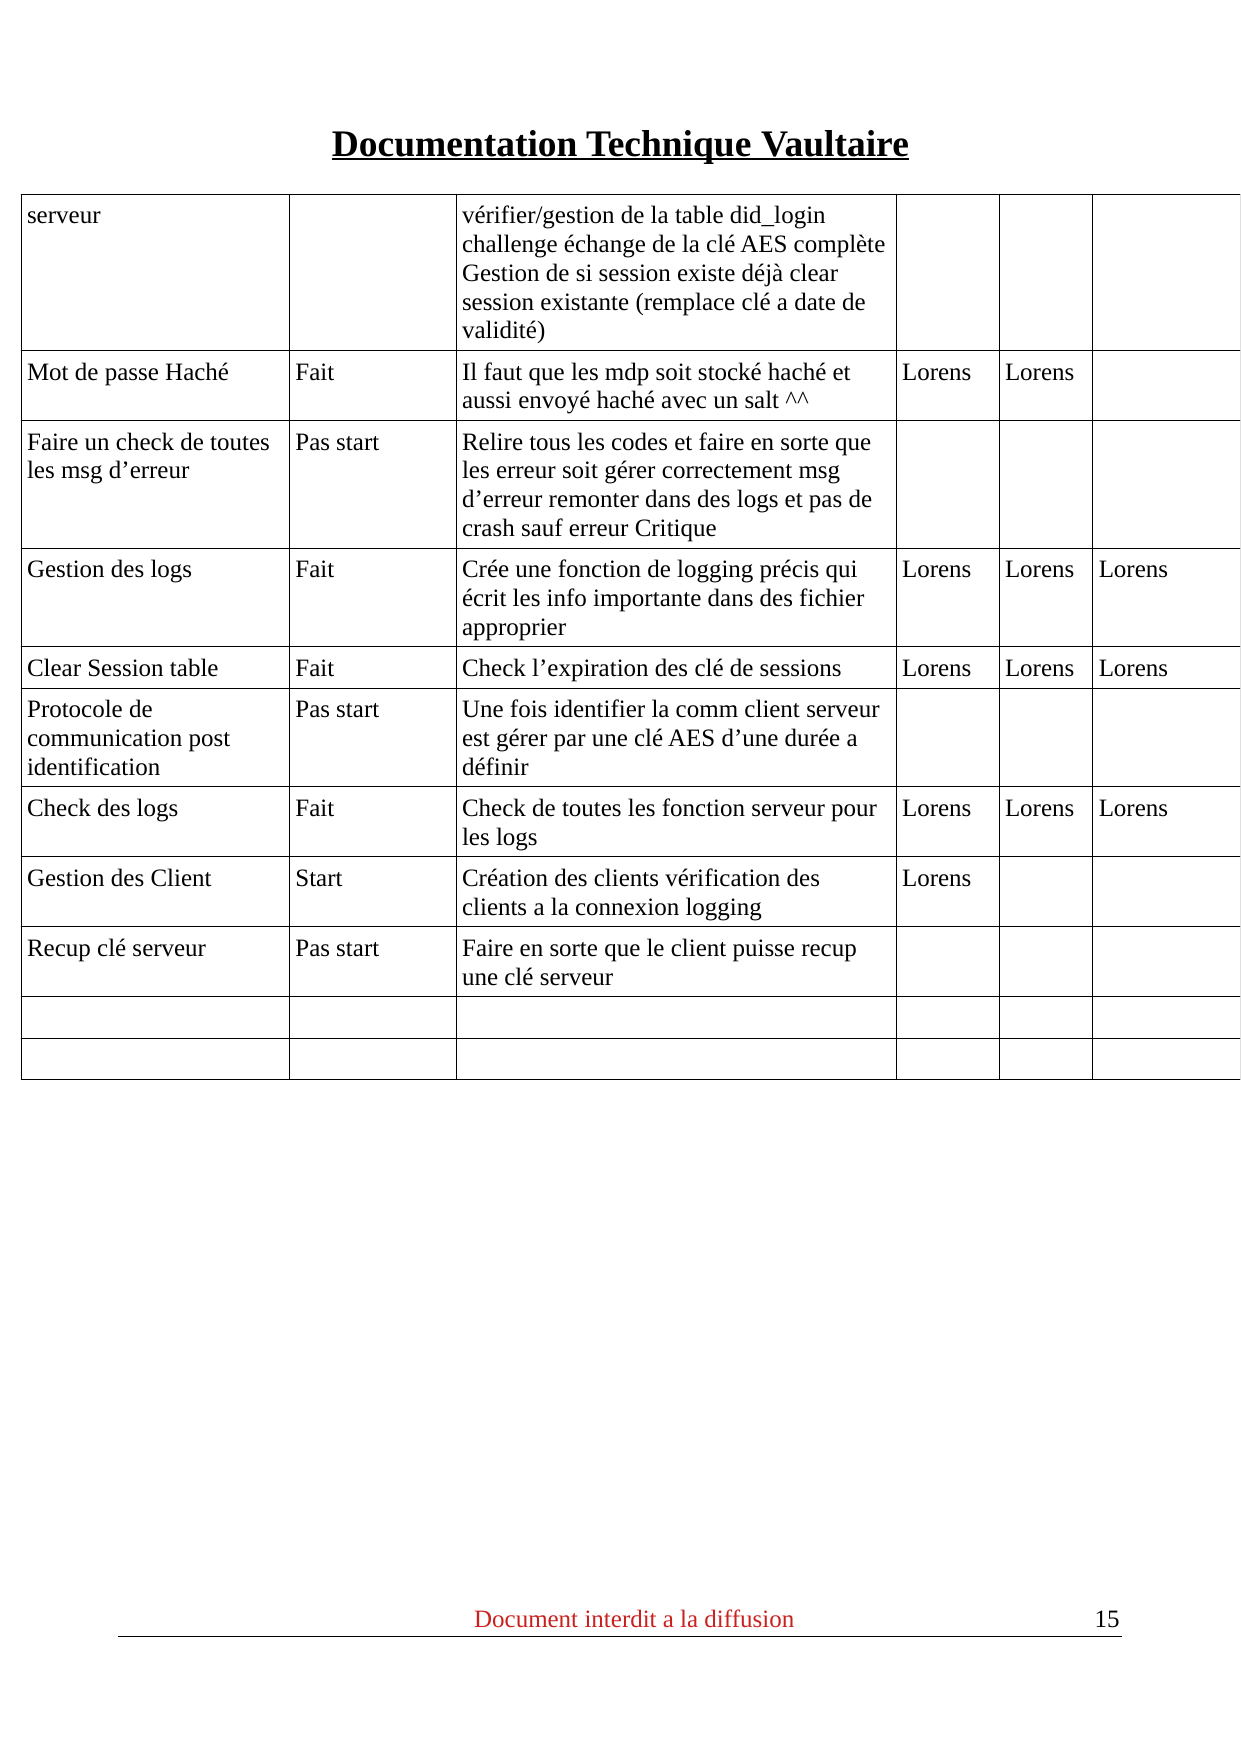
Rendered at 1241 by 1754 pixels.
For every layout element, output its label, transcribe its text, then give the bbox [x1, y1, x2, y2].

table_cell [290, 1039, 456, 1079]
table_cell Pas start [290, 927, 456, 996]
table_cell [1000, 927, 1092, 996]
table_cell [22, 997, 289, 1037]
table_cell Pas start [290, 689, 456, 786]
table_cell Fait [290, 351, 456, 420]
table_cell Faire un check de toutes les msg d’erreur [22, 421, 289, 547]
table_cell [1093, 195, 1240, 350]
table_cell vérifier/gestion de la table did_login challenge échange de la clé AES complète Gestion de si session existe déjà clear session existante (remplace clé a date de validité) [457, 195, 896, 350]
table_cell Check des logs [22, 787, 289, 856]
table_cell Clear Session table [22, 647, 289, 687]
table_cell [1000, 1039, 1092, 1079]
table_cell Lorens [1093, 549, 1240, 646]
table_cell serveur [22, 195, 289, 350]
table_cell Gestion des logs [22, 549, 289, 646]
table_cell [1093, 421, 1240, 547]
table_cell Une fois identifier la comm client serveur est gérer par une clé AES d’une durée a définir [457, 689, 896, 786]
table_cell Lorens [1000, 647, 1092, 687]
table_cell Crée une fonction de logging précis qui écrit les info importante dans des fichier approprier [457, 549, 896, 646]
table_cell Fait [290, 647, 456, 687]
table_cell [897, 997, 999, 1037]
table_cell [457, 1039, 896, 1079]
table_cell [897, 421, 999, 547]
table_cell Fait [290, 787, 456, 856]
table_cell Lorens [1000, 549, 1092, 646]
table_cell [1093, 927, 1240, 996]
table_cell [1093, 351, 1240, 420]
table_cell Lorens [1093, 787, 1240, 856]
table_cell [1000, 421, 1092, 547]
table_cell [897, 689, 999, 786]
table_cell Fait [290, 549, 456, 646]
table_cell Recup clé serveur [22, 927, 289, 996]
table_cell Lorens [897, 857, 999, 926]
table_cell Protocole de communication post identification [22, 689, 289, 786]
table_cell [1000, 689, 1092, 786]
table_cell [290, 195, 456, 350]
table_cell [1000, 195, 1092, 350]
table_cell Création des clients vérification des clients a la connexion logging [457, 857, 896, 926]
table_cell Lorens [897, 787, 999, 856]
table_cell [897, 927, 999, 996]
table_cell Lorens [1093, 647, 1240, 687]
table_cell Lorens [897, 351, 999, 420]
table_cell Relire tous les codes et faire en sorte que les erreur soit gérer correctement msg d’erreur remonter dans des logs et pas de crash sauf erreur Critique [457, 421, 896, 547]
table_cell Lorens [1000, 351, 1092, 420]
table_cell [897, 195, 999, 350]
table_cell Gestion des Client [22, 857, 289, 926]
table_cell Il faut que les mdp soit stocké haché et aussi envoyé haché avec un salt ^^ [457, 351, 896, 420]
table_cell Check de toutes les fonction serveur pour les logs [457, 787, 896, 856]
table_cell Lorens [897, 647, 999, 687]
table_cell [1000, 997, 1092, 1037]
table_cell Start [290, 857, 456, 926]
table_cell Mot de passe Haché [22, 351, 289, 420]
table_cell Faire en sorte que le client puisse recup une clé serveur [457, 927, 896, 996]
table_cell [897, 1039, 999, 1079]
table_cell [457, 997, 896, 1037]
table_cell Lorens [897, 549, 999, 646]
table_cell Lorens [1000, 787, 1092, 856]
table_cell [1093, 689, 1240, 786]
table_cell Check l’expiration des clé de sessions [457, 647, 896, 687]
table_cell [22, 1039, 289, 1079]
table_cell [1093, 997, 1240, 1037]
table_cell Pas start [290, 421, 456, 547]
table_cell [290, 997, 456, 1037]
table_cell [1093, 857, 1240, 926]
table_cell [1000, 857, 1092, 926]
table_cell [1093, 1039, 1240, 1079]
